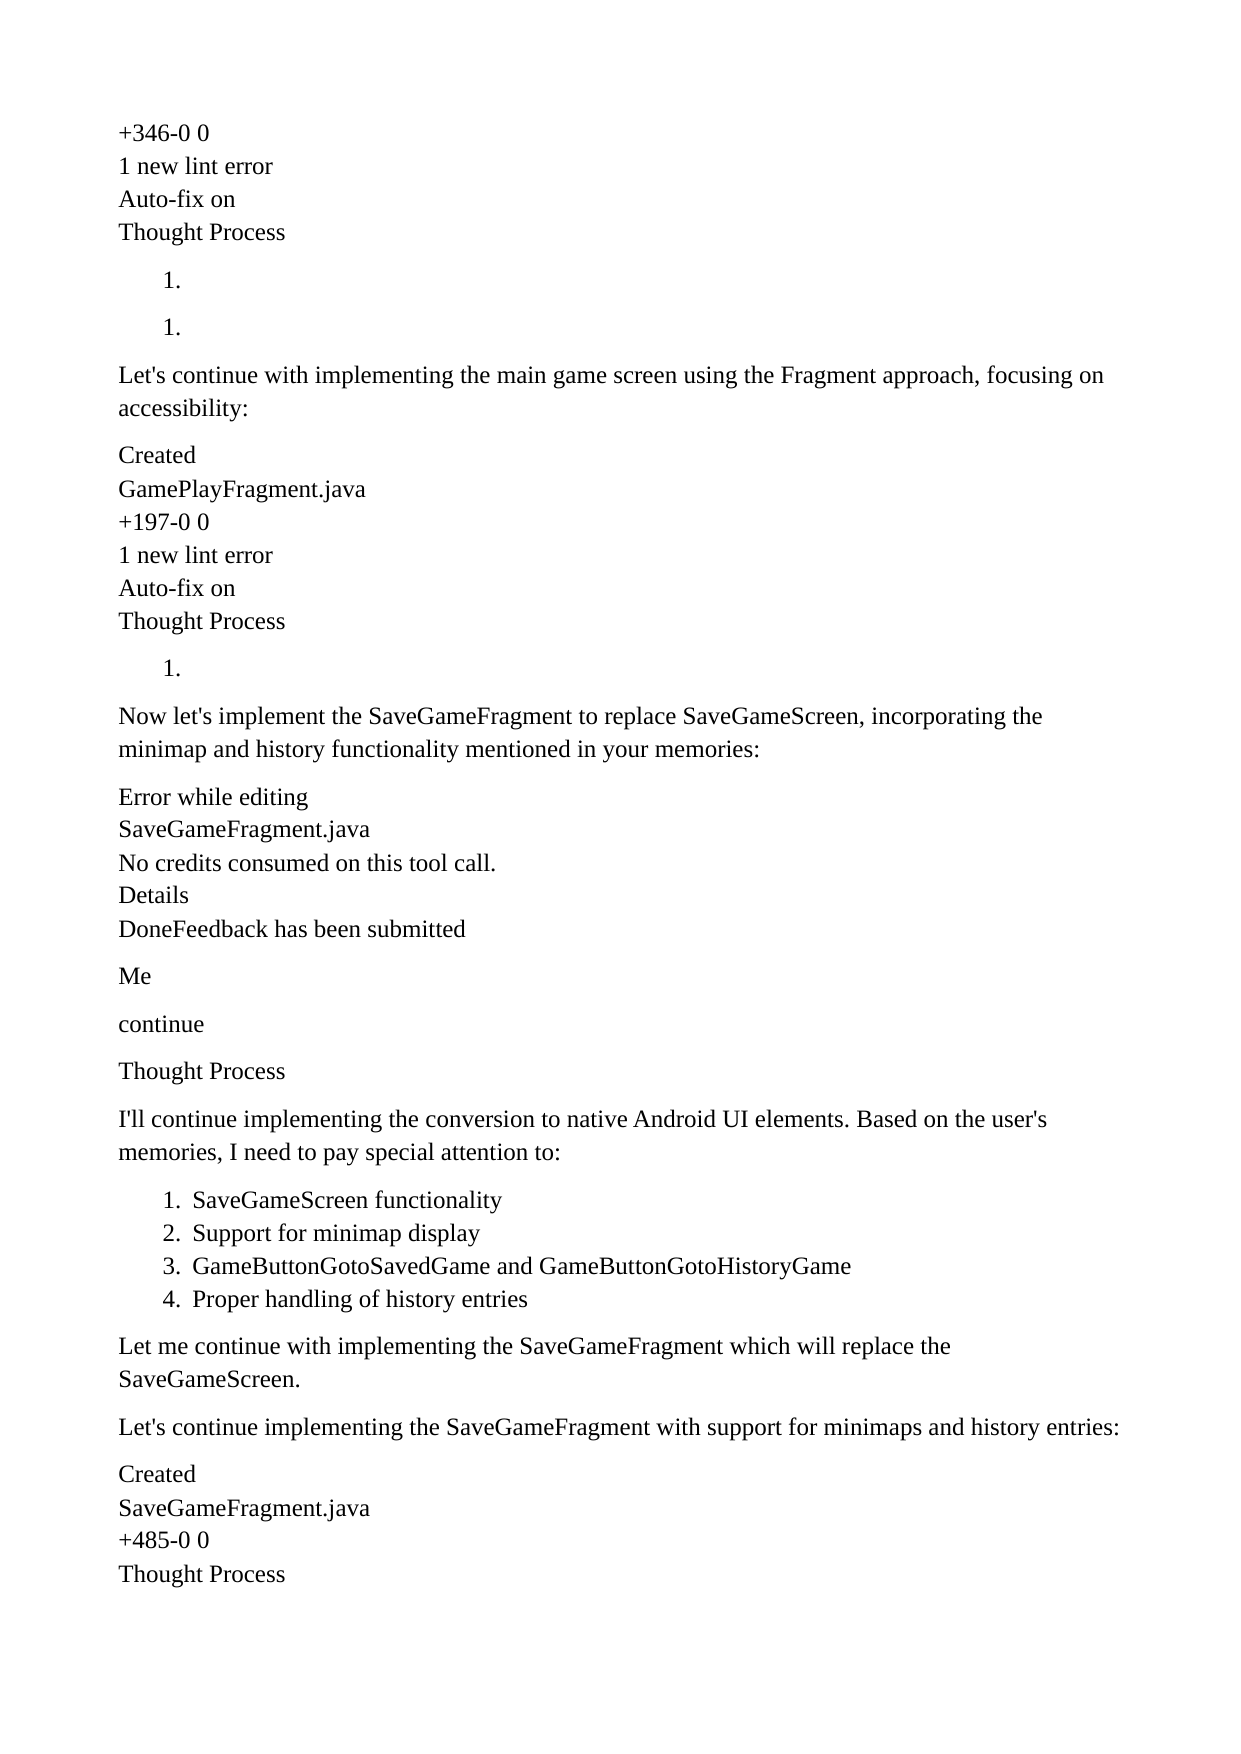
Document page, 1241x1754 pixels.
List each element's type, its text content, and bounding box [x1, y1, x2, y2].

text Let me continue with implementing the SaveGameFragment which will replace the SaveGameScreen. [118, 1331, 1122, 1393]
list SaveGameScreen functionality [162, 1185, 1122, 1213]
text Now let's implement the SaveGameFragment to replace SaveGameScreen, incorporating the minimap and history functionality mentioned in your memories: [118, 701, 1122, 763]
text 1 new lint error [118, 151, 1122, 180]
text Thought Process [118, 1056, 1122, 1085]
text Error while editing [118, 782, 1122, 810]
text Auto-fix on [118, 573, 1122, 601]
text I'll continue implementing the conversion to native Android UI elements. Based on the user's memories, I need to pay special attention to: [118, 1104, 1122, 1166]
text Me [118, 961, 1122, 990]
list Proper handling of history entries [162, 1284, 1122, 1312]
text +346-0 0 [118, 118, 1122, 147]
list GameButtonGotoSavedGame and GameButtonGotoHistoryGame [162, 1251, 1122, 1279]
text Thought Process [118, 1559, 1122, 1587]
text 1 new lint error [118, 540, 1122, 568]
text No credits consumed on this tool call. [118, 848, 1122, 876]
text +197-0 0 [118, 507, 1122, 535]
text Let's continue implementing the SaveGameFragment with support for minimaps and history entries: [118, 1412, 1122, 1441]
text SaveGameFragment.java [118, 814, 1122, 843]
text Details [118, 881, 1122, 909]
text Auto-fix on [118, 184, 1122, 213]
text DoneFeedback has been submitted [118, 914, 1122, 942]
text Created [118, 441, 1122, 469]
text Thought Process [118, 217, 1122, 246]
list Support for minimap display [162, 1218, 1122, 1246]
text GamePlayFragment.java [118, 474, 1122, 502]
text Let's continue with implementing the main game screen using the Fragment approach, focusing on accessibility: [118, 360, 1122, 422]
text +485-0 0 [118, 1526, 1122, 1554]
text continue [118, 1009, 1122, 1038]
text Thought Process [118, 606, 1122, 634]
text SaveGameFragment.java [118, 1493, 1122, 1521]
text Created [118, 1459, 1122, 1488]
